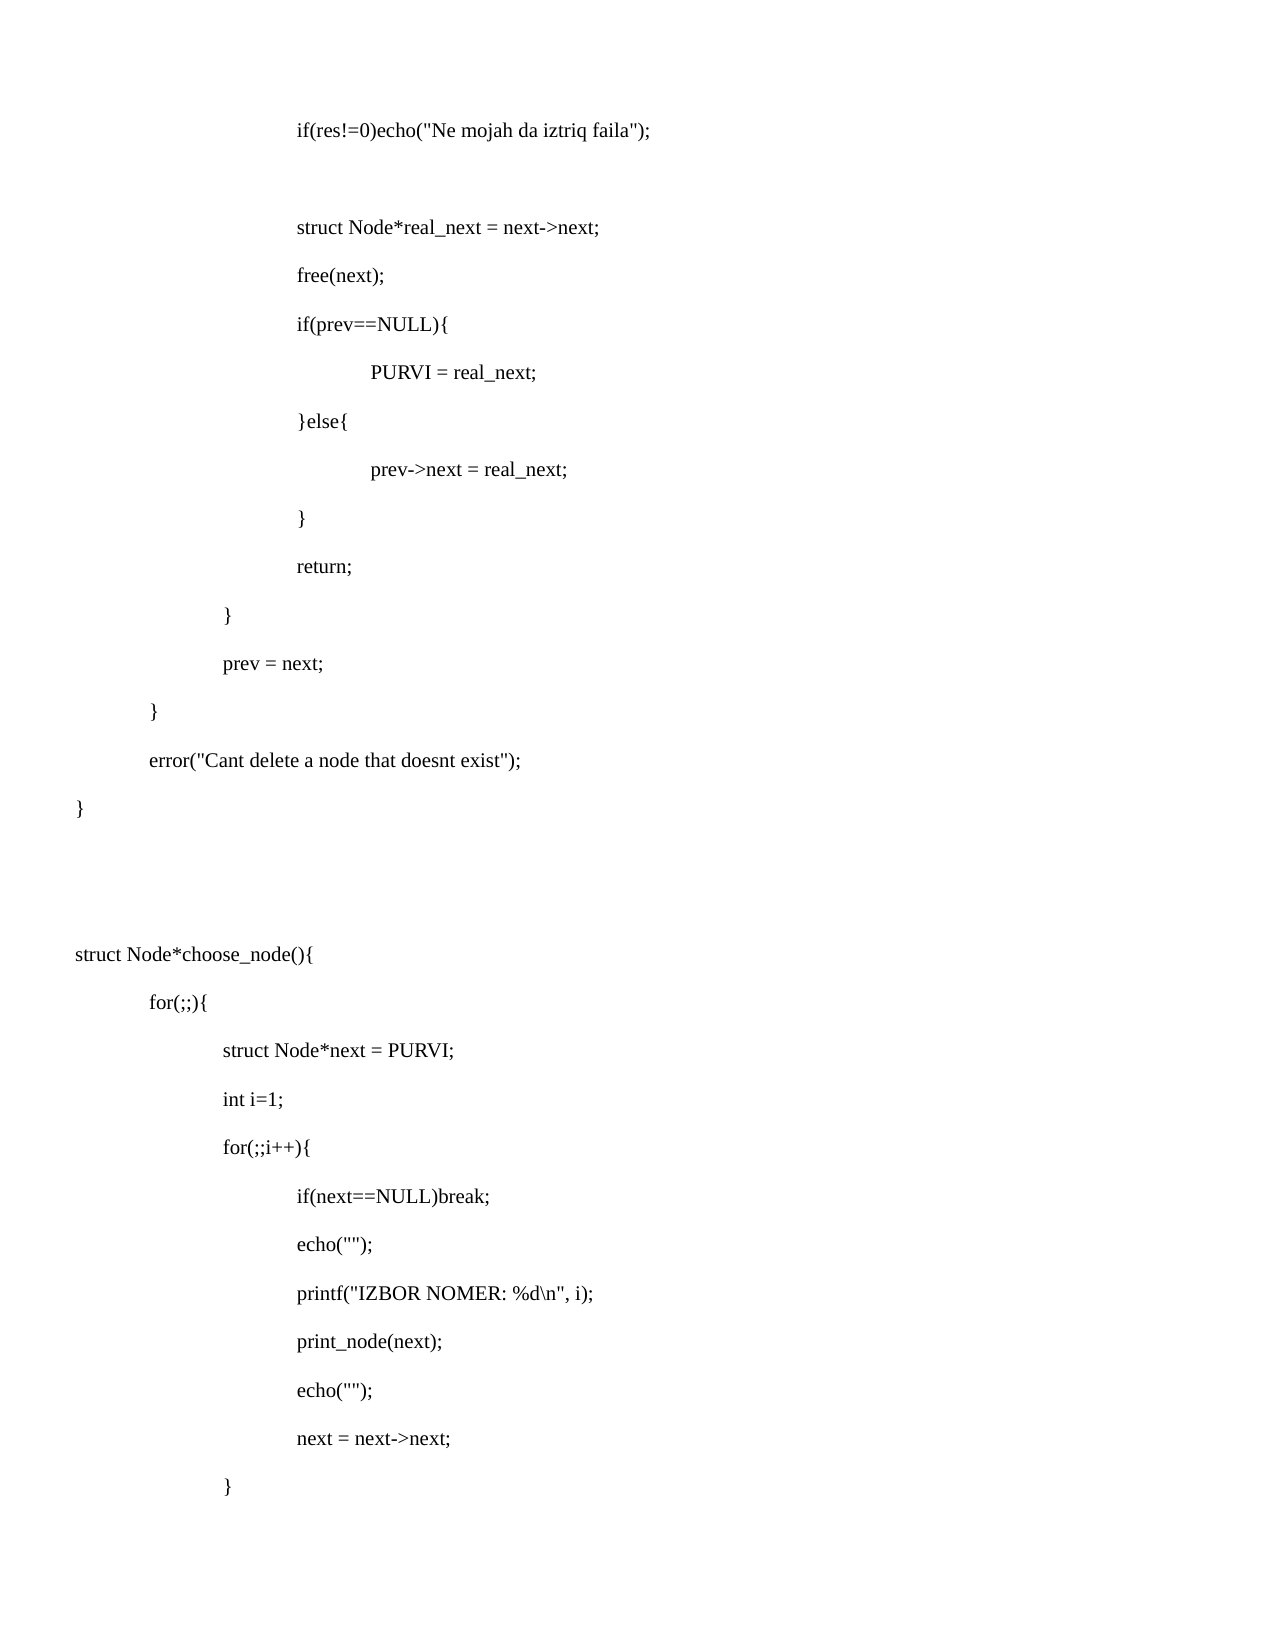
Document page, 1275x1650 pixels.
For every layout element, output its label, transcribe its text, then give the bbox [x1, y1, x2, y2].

text printf("IZBOR NOMER: %d\n", i); [75, 1281, 1209, 1305]
text print_node(next); [75, 1329, 1209, 1353]
text } [75, 796, 1209, 820]
text error("Cant delete a node that doesnt exist"); [75, 748, 1209, 772]
text for(;;){ [75, 990, 1209, 1014]
text prev = next; [75, 651, 1209, 675]
text return; [75, 554, 1209, 578]
text free(next); [75, 263, 1209, 287]
text } [75, 602, 1209, 627]
text echo(""); [75, 1377, 1209, 1402]
text prev->next = real_next; [75, 457, 1209, 481]
text int i=1; [75, 1087, 1209, 1111]
text if(prev==NULL){ [75, 312, 1209, 336]
text struct Node*next = PURVI; [75, 1038, 1209, 1062]
text if(next==NULL)break; [75, 1184, 1209, 1208]
text next = next->next; [75, 1426, 1209, 1450]
text if(res!=0)echo("Ne mojah da iztriq faila"); [75, 118, 1209, 142]
text }else{ [75, 409, 1209, 433]
text struct Node*choose_node(){ [75, 942, 1209, 966]
text struct Node*real_next = next->next; [75, 215, 1209, 239]
text for(;;i++){ [75, 1135, 1209, 1159]
text PURVI = real_next; [75, 360, 1209, 384]
text echo(""); [75, 1232, 1209, 1256]
text } [75, 506, 1209, 530]
text } [75, 699, 1209, 723]
text } [75, 1474, 1209, 1498]
